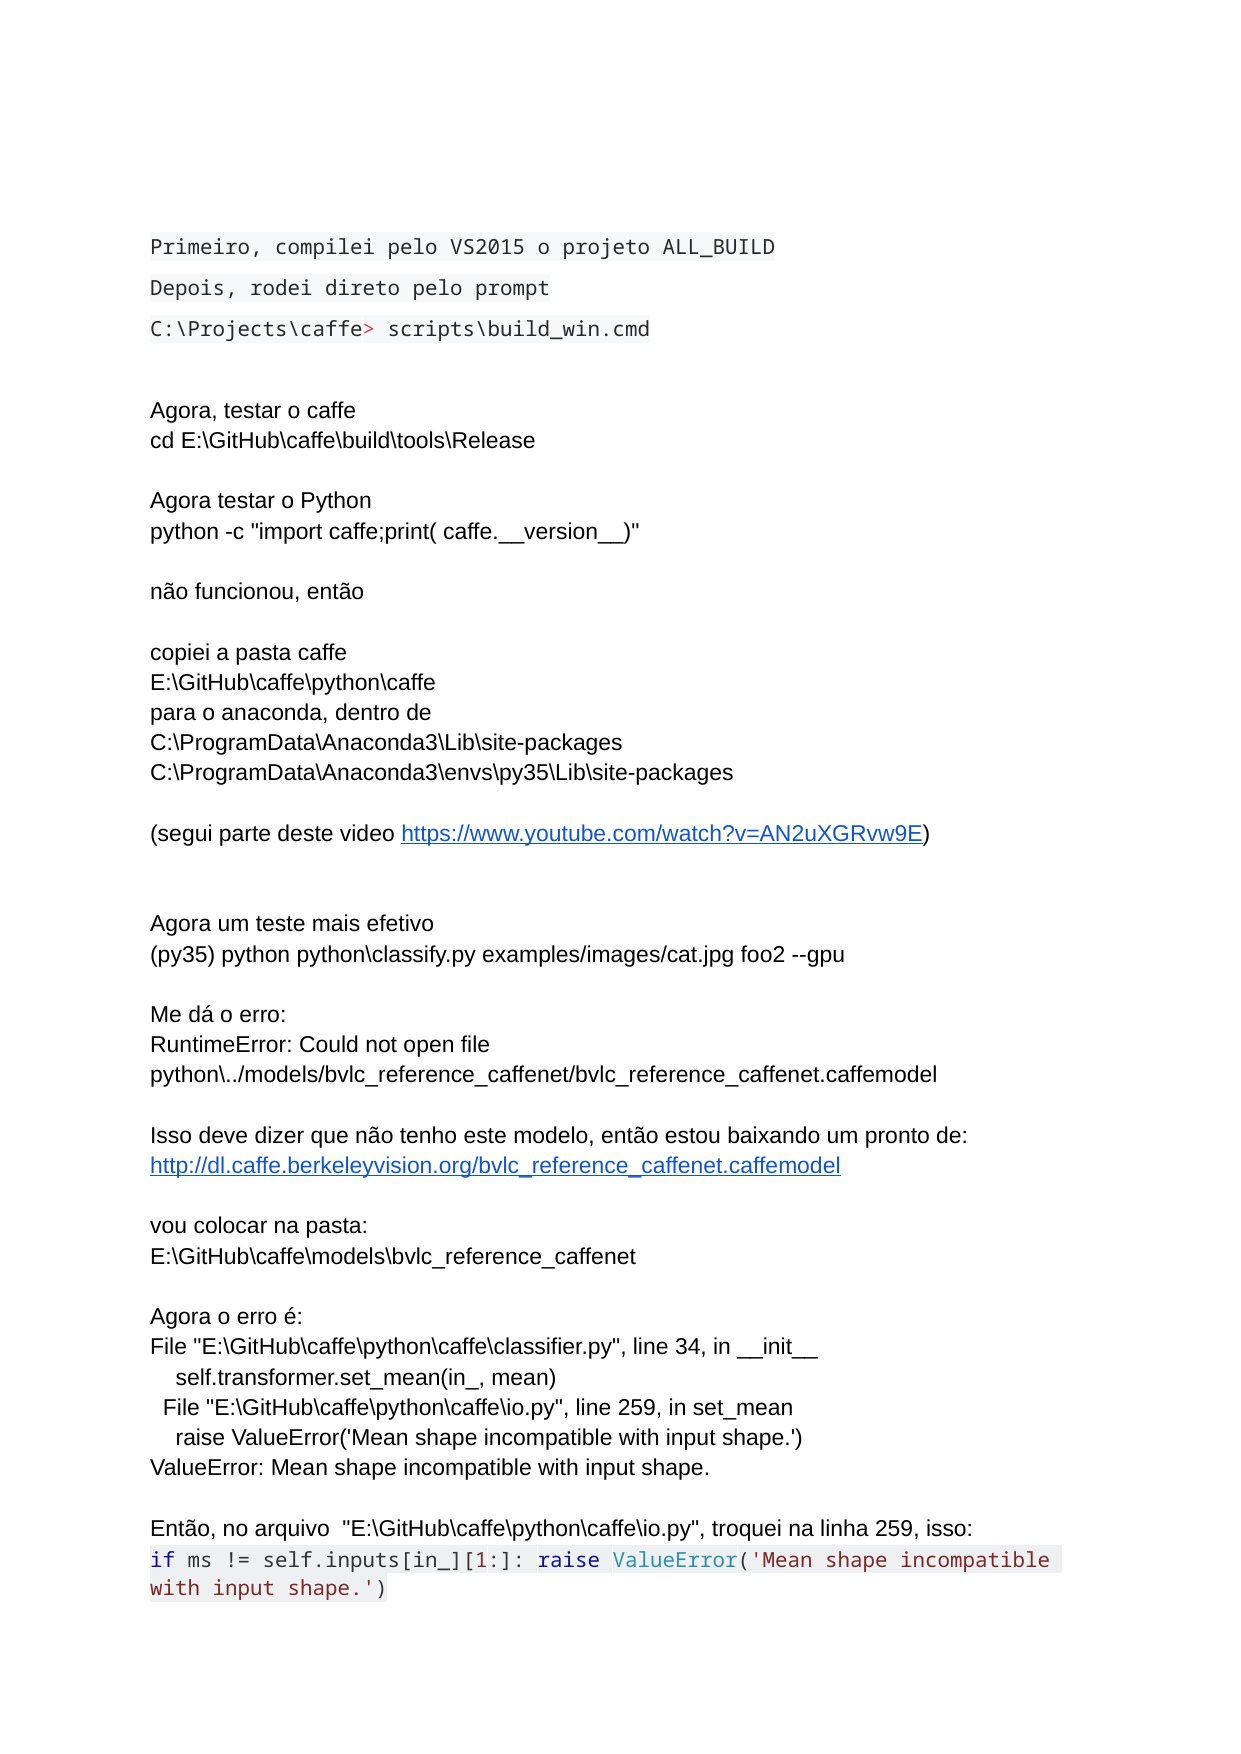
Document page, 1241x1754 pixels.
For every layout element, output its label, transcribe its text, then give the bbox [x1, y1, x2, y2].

text vou colocar na pasta: [150, 1212, 1090, 1239]
text Então, no arquivo "E:\GitHub\caffe\python\caffe\io.py", troquei na linha 259, isso: [150, 1514, 1090, 1541]
text Isso deve dizer que não tenho este modelo, então estou baixando um pronto de: [150, 1122, 1090, 1148]
text raise ValueError('Mean shape incompatible with input shape.') [150, 1424, 1090, 1450]
text RuntimeError: Could not open file python\../models/bvlc_reference_caffenet/bvlc_reference_caffenet.caffemodel [150, 1031, 1090, 1088]
text copiei a pasta caffe [150, 638, 1090, 665]
text cd E:\GitHub\caffe\build\tools\Release [150, 427, 1090, 453]
text C:\ProgramData\Anaconda3\Lib\site-packages [150, 729, 1090, 756]
text Primeiro, compilei pelo VS2015 o projeto ALL_BUILD [150, 232, 1090, 261]
text C:\ProgramData\Anaconda3\envs\py35\Lib\site-packages [150, 759, 1090, 786]
text E:\GitHub\caffe\python\caffe [150, 669, 1090, 695]
text para o anaconda, dentro de [150, 699, 1090, 725]
text self.transformer.set_mean(in_, mean) [150, 1363, 1090, 1390]
text ValueError: Mean shape incompatible with input shape. [150, 1454, 1090, 1481]
text Agora testar o Python [150, 487, 1090, 514]
text python -c "import caffe;print( caffe.__version__)" [150, 518, 1090, 544]
text http://dl.caffe.berkeleyvision.org/bvlc_reference_caffenet.caffemodel [150, 1152, 1090, 1178]
text E:\GitHub\caffe\models\bvlc_reference_caffenet [150, 1243, 1090, 1269]
text (py35) python python\classify.py examples/images/cat.jpg foo2 --gpu [150, 941, 1090, 967]
text Agora o erro é: [150, 1303, 1090, 1329]
text Agora um teste mais efetivo [150, 910, 1090, 937]
text Agora, testar o caffe [150, 397, 1090, 423]
text não funcionou, então [150, 578, 1090, 604]
text File "E:\GitHub\caffe\python\caffe\io.py", line 259, in set_mean [150, 1394, 1090, 1420]
text Me dá o erro: [150, 971, 1090, 1027]
text File "E:\GitHub\caffe\python\caffe\classifier.py", line 34, in __init__ [150, 1333, 1090, 1360]
text Depois, rodei direto pelo prompt C:\Projects\caffe> scripts\build_win.cmd [150, 273, 1090, 343]
text (segui parte deste video https://www.youtube.com/watch?v=AN2uXGRvw9E) [150, 820, 1090, 846]
text if ms != self.inputs[in_][1:]: raise ValueError('Mean shape incompatible with input shape.') [150, 1545, 1090, 1602]
